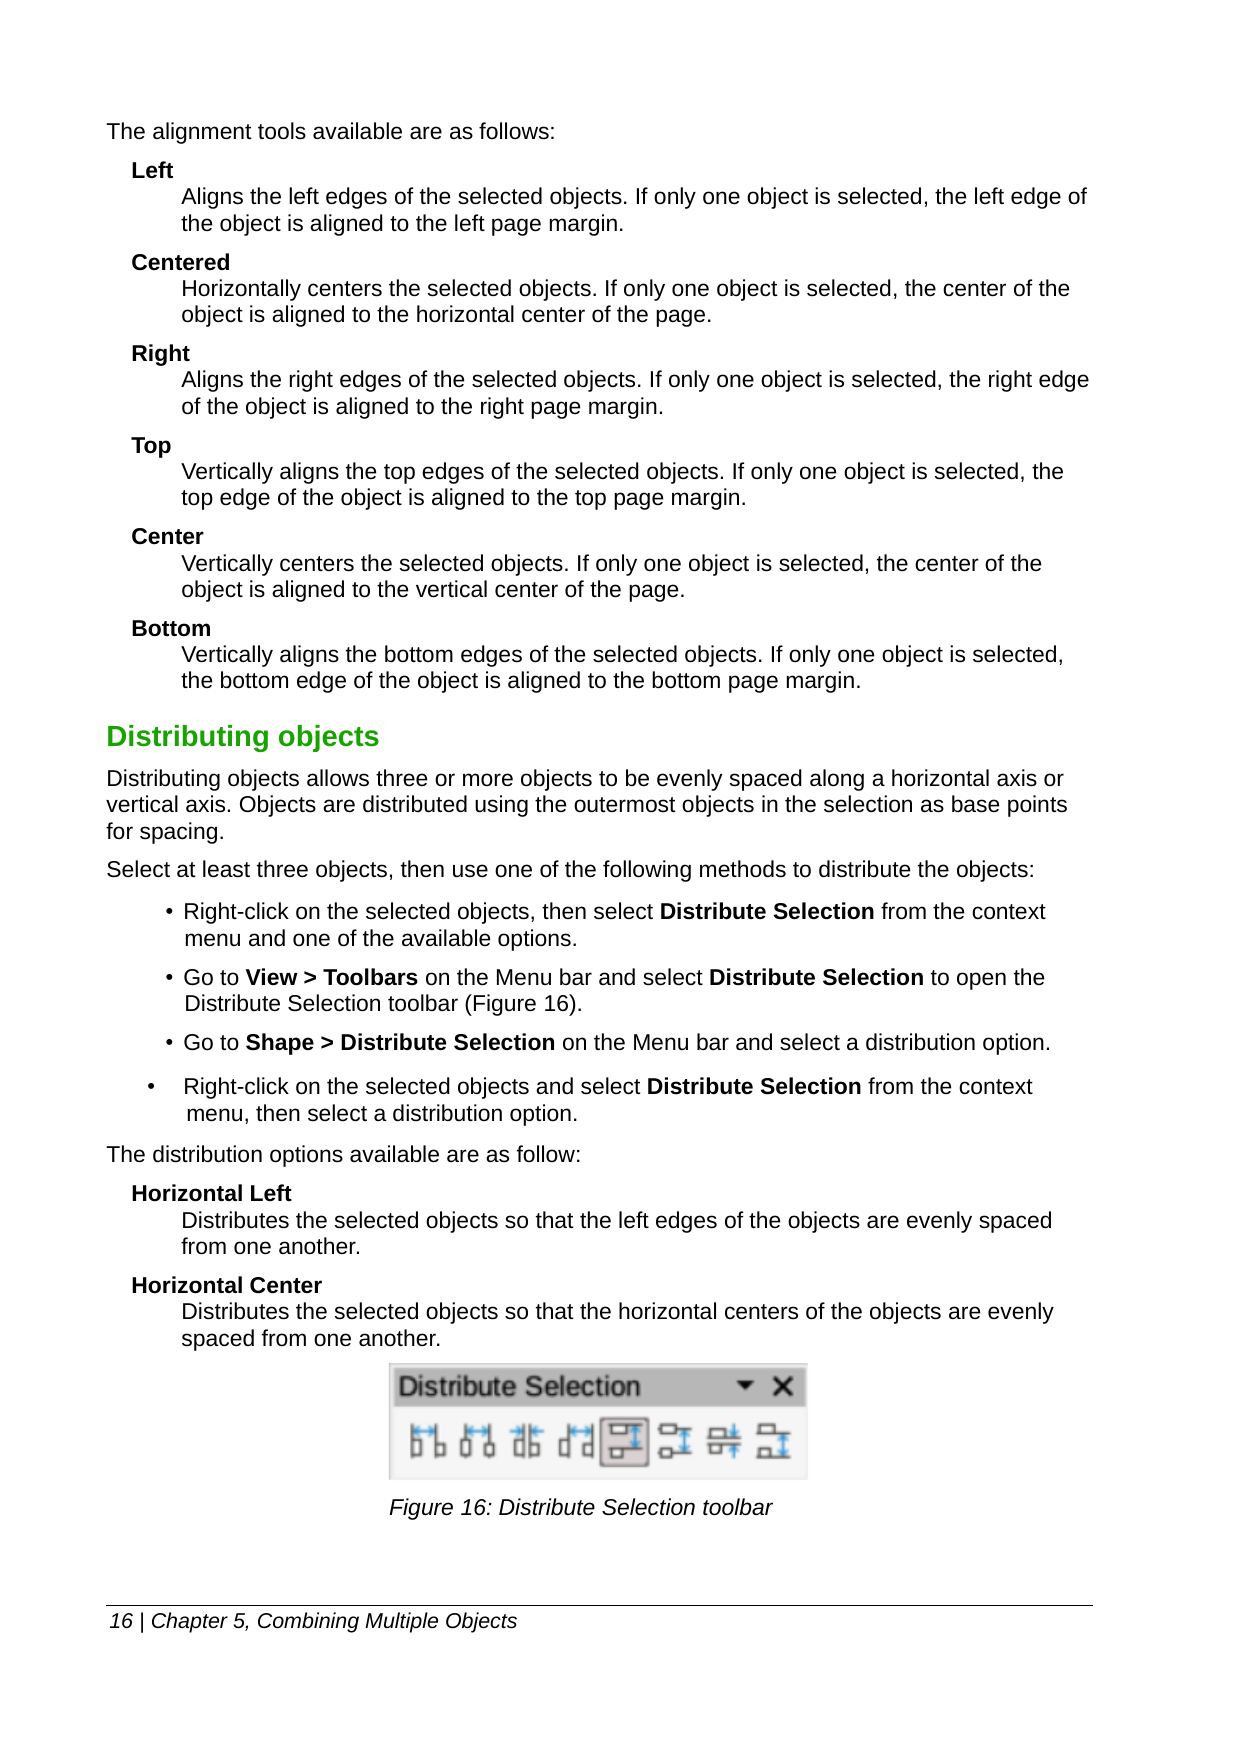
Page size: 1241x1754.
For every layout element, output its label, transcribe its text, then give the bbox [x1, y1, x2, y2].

text Horizontally centers the selected objects. If only one object is selected, the center of the object is aligned to the horizontal center of the page. [181, 275, 1093, 328]
text Vertically centers the selected objects. If only one object is selected, the center of the object is aligned to the vertical center of the page. [181, 549, 1093, 602]
text Figure 16: Distribute Selection toolbar [389, 1494, 810, 1520]
text Top [131, 432, 1093, 458]
list The alignment tools available are as follows: [106, 118, 1093, 144]
list Go to View > Toolbars on the Menu bar and select Distribute Selection to open the Distribute Selection toolbar (Figure 16). [162, 961, 1093, 1016]
text Distributes the selected objects so that the left edges of the objects are evenly spaced from one another. [181, 1207, 1093, 1259]
text Distributes the selected objects so that the horizontal centers of the objects are evenly spaced from one another. [181, 1298, 1093, 1351]
text Left [131, 157, 1093, 183]
picture [388, 1363, 810, 1482]
text The distribution options available are as follow: [106, 1141, 1093, 1168]
text Vertically aligns the top edges of the selected objects. If only one object is selected, the top edge of the object is aligned to the top page margin. [181, 458, 1093, 511]
list Select at least three objects, then use one of the following methods to distribute the objects: [106, 856, 1093, 883]
text Horizontal Center [131, 1272, 1093, 1298]
text Right [131, 340, 1093, 366]
list Right-click on the selected objects, then select Distribute Selection from the context menu and one of the available options. [162, 895, 1093, 951]
text Bottom [131, 615, 1093, 641]
text Distributing objects allows three or more objects to be evenly spaced along a horizontal axis or vertical axis. Objects are distributed using the outermost objects in the selection as base points for spacing. [106, 765, 1093, 844]
list Right-click on the selected objects and select Distribute Selection from the context menu, then select a distribution option. [144, 1070, 1093, 1129]
text Centered [131, 248, 1093, 275]
subtitle Distributing objects [106, 719, 1093, 752]
list Go to Shape > Distribute Selection on the Menu bar and select a distribution option. [162, 1026, 1093, 1058]
text Aligns the left edges of the selected objects. If only one object is selected, the left edge of the object is aligned to the left page margin. [181, 183, 1093, 236]
text Center [131, 523, 1093, 549]
text Aligns the right edges of the selected objects. If only one object is selected, the right edge of the object is aligned to the right page margin. [181, 366, 1093, 419]
text Horizontal Left [131, 1180, 1093, 1207]
text Vertically aligns the bottom edges of the selected objects. If only one object is selected, the bottom edge of the object is aligned to the bottom page margin. [181, 641, 1093, 694]
